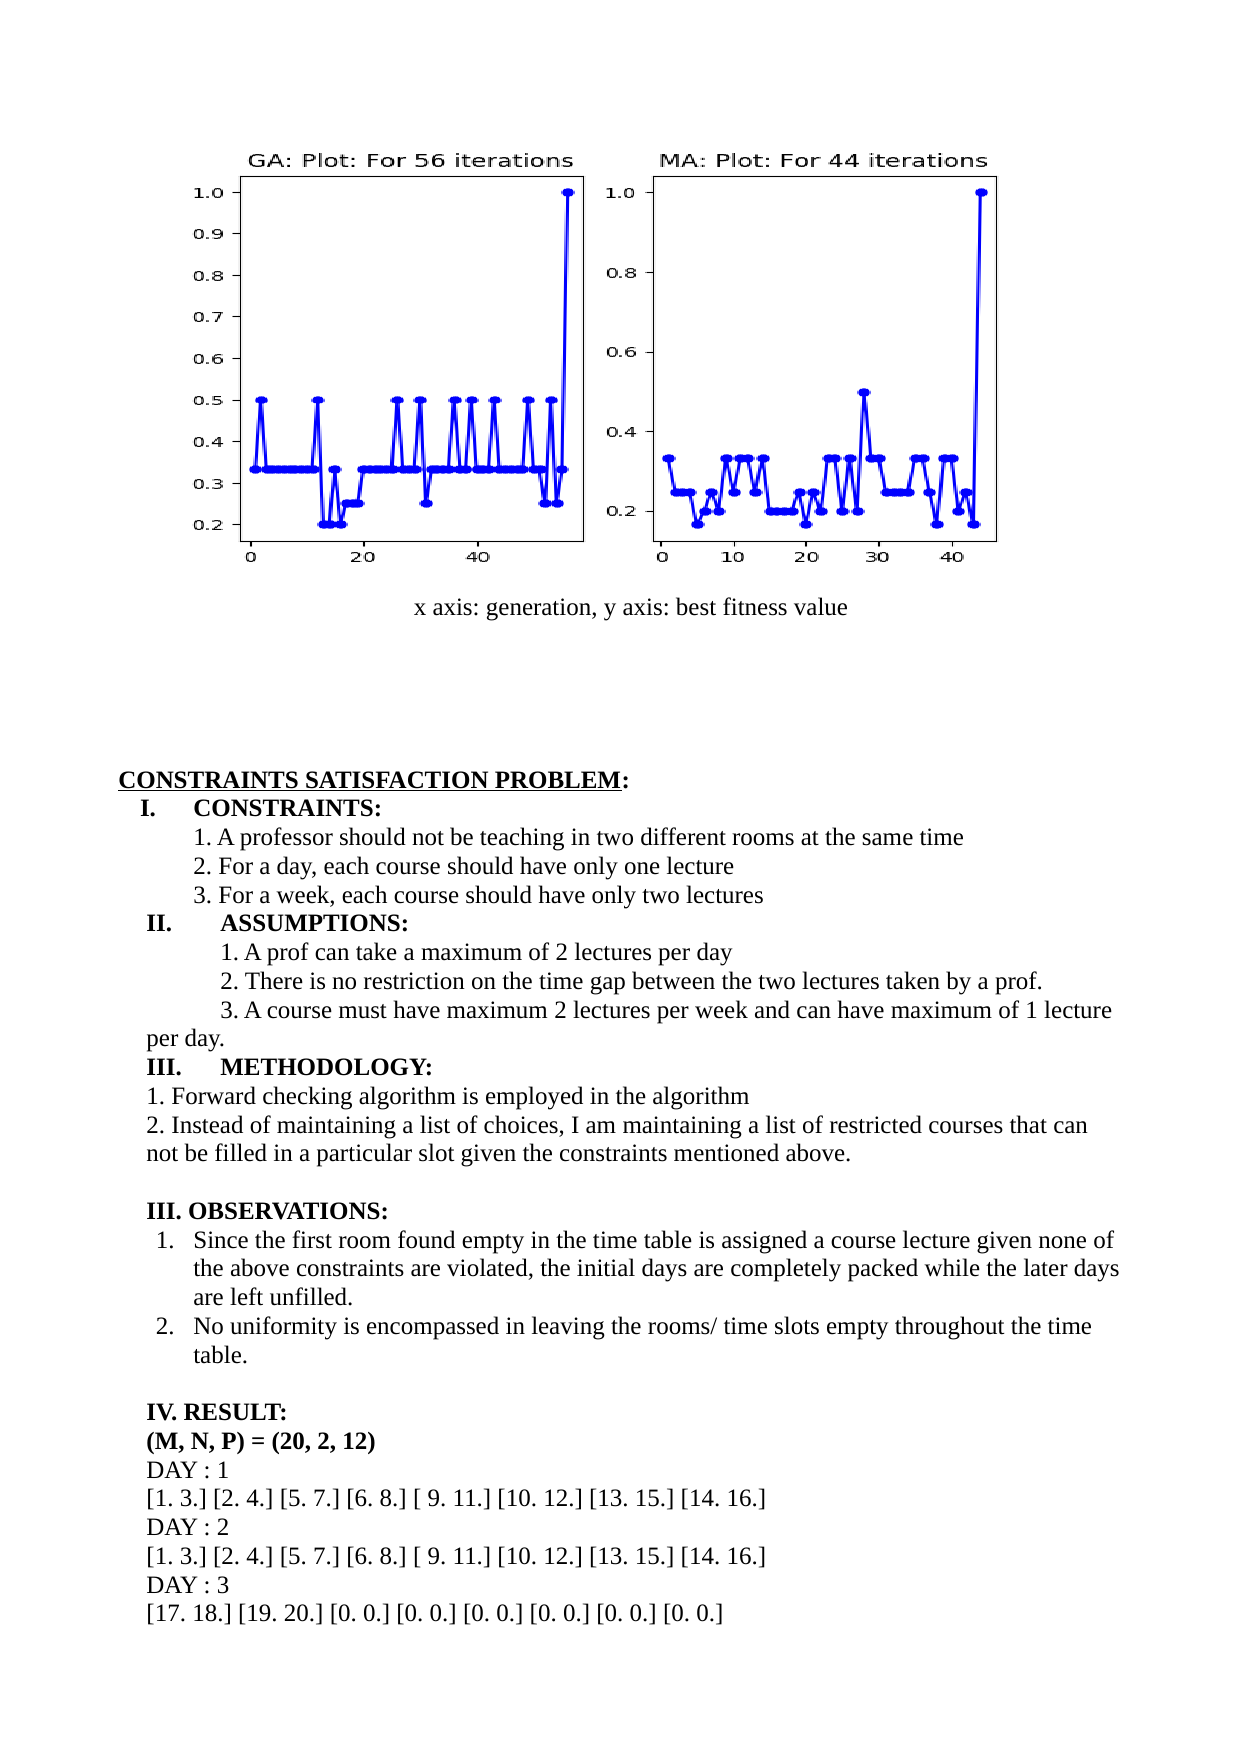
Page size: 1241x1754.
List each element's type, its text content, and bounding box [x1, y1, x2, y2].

text III. METHODOLOGY: [146, 1052, 1122, 1081]
text DAY : 3 [146, 1570, 1122, 1598]
text (M, N, P) = (20, 2, 12) [146, 1426, 1122, 1455]
text III. OBSERVATIONS: [146, 1196, 1122, 1225]
list No uniformity is encompassed in leaving the rooms/ time slots empty throughout the time table. [156, 1311, 1122, 1368]
text [1. 3.] [2. 4.] [5. 7.] [6. 8.] [ 9. 11.] [10. 12.] [13. 15.] [14. 16.] [146, 1541, 1122, 1570]
list Since the first room found empty in the time table is assigned a course lecture given none of the above constraints are violated, the initial days are completely packed while the later days are left unfilled. [156, 1225, 1122, 1311]
text IV. RESULT: [146, 1397, 1122, 1426]
text 2. Instead of maintaining a list of choices, I am maintaining a list of restricted courses that can not be filled in a particular slot given the constraints mentioned above. [146, 1110, 1122, 1167]
text 1. Forward checking algorithm is employed in the algorithm [146, 1081, 1122, 1110]
text 3. A course must have maximum 2 lectures per week and can have maximum of 1 lecture per day. [146, 995, 1122, 1052]
text 2. For a day, each course should have only one lecture [193, 851, 1122, 880]
text II. ASSUMPTIONS: [146, 908, 1122, 937]
text 2. There is no restriction on the time gap between the two lectures taken by a prof. [146, 966, 1122, 995]
text [17. 18.] [19. 20.] [0. 0.] [0. 0.] [0. 0.] [0. 0.] [0. 0.] [0. 0.] [146, 1598, 1122, 1627]
text 3. For a week, each course should have only two lectures [193, 880, 1122, 908]
text 1. A prof can take a maximum of 2 lectures per day [146, 937, 1122, 966]
text [1. 3.] [2. 4.] [5. 7.] [6. 8.] [ 9. 11.] [10. 12.] [13. 15.] [14. 16.] [146, 1483, 1122, 1512]
text CONSTRAINTS SATISFACTION PROBLEM: [118, 765, 1122, 793]
text DAY : 1 [146, 1455, 1122, 1483]
text DAY : 2 [146, 1512, 1122, 1541]
list CONSTRAINTS: [156, 793, 1122, 822]
picture [118, 118, 1094, 593]
text 1. A professor should not be teaching in two different rooms at the same time [193, 822, 1122, 851]
text x axis: generation, y axis: best fitness value [118, 592, 1122, 621]
